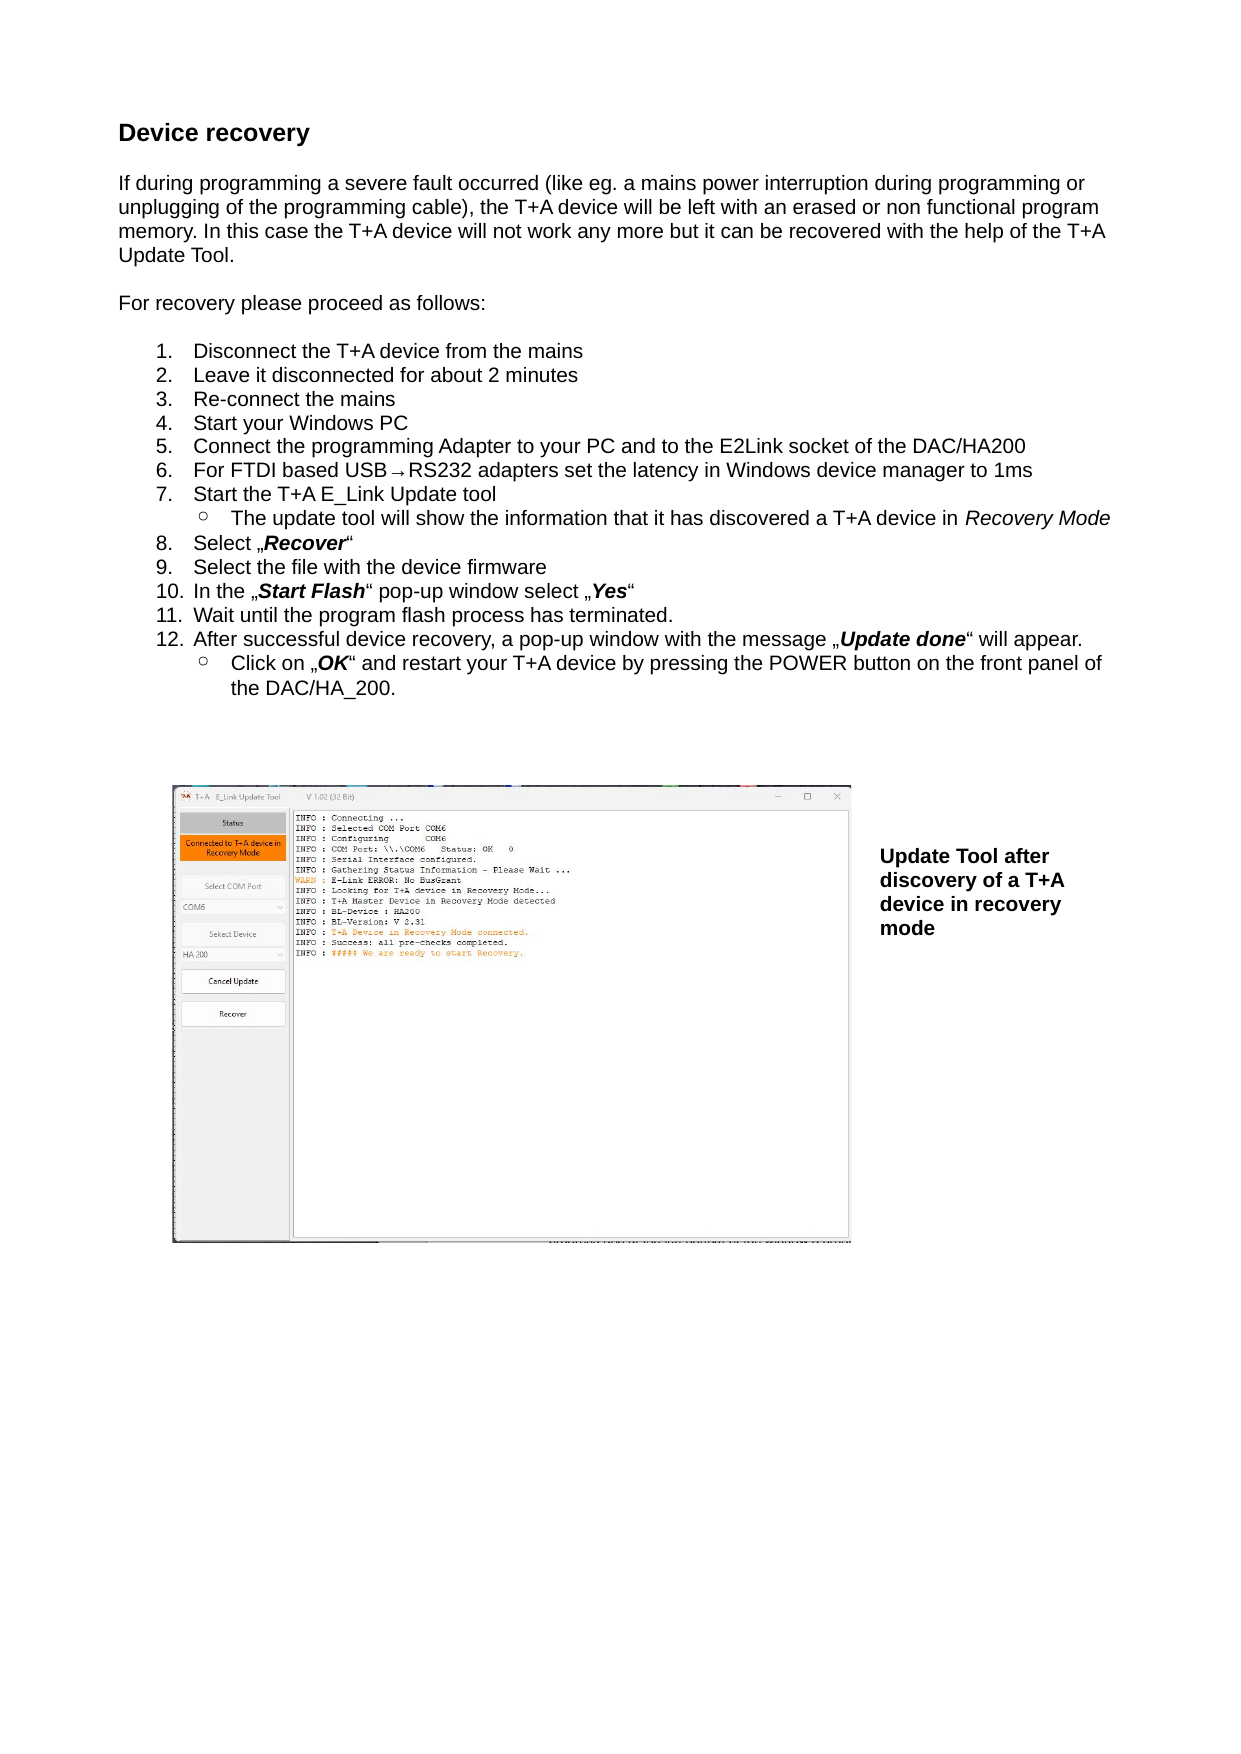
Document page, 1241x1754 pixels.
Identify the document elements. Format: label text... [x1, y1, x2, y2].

list In the „Start Flash“ pop-up window select „Yes“ [156, 579, 1122, 603]
list Disconnect the T+A device from the mains [156, 338, 1122, 362]
list Re-connect the mains [156, 386, 1122, 410]
list Start the T+A E_Link Update tool [156, 482, 1122, 506]
text For recovery please proceed as follows: [118, 291, 1122, 314]
list Start your Windows PC [156, 410, 1122, 434]
picture [172, 785, 852, 1243]
text Device recovery [118, 118, 1122, 147]
list Leave it disconnected for about 2 minutes [156, 362, 1122, 386]
list For FTDI based USB→RS232 adapters set the latency in Windows device manager to 1ms [156, 458, 1122, 482]
list After successful device recovery, a pop-up window with the message „Update done“ will appear. [156, 627, 1122, 651]
text Update Tool after discovery of a T+A device in recovery mode [852, 844, 1122, 939]
list Select the file with the device firmware [156, 555, 1122, 579]
text [118, 844, 172, 939]
list Wait until the program flash process has terminated. [156, 603, 1122, 627]
text If during programming a severe fault occurred (like eg. a mains power interruption during programming or unplugging of the programming cable), the T+A device will be left with an erased or non functional program memory. In this case the T+A device will not work any more but it can be recovered with the help of the T+A Update Tool. [118, 171, 1122, 267]
list Select „Recover“ [156, 531, 1122, 555]
list The update tool will show the information that it has discovered a T+A device in Recovery Mode [193, 506, 1122, 531]
list Click on „OK“ and restart your T+A device by pressing the POWER button on the front panel of the DAC/HA_200. [193, 651, 1122, 700]
list Connect the programming Adapter to your PC and to the E2Link socket of the DAC/HA200 [156, 434, 1122, 458]
